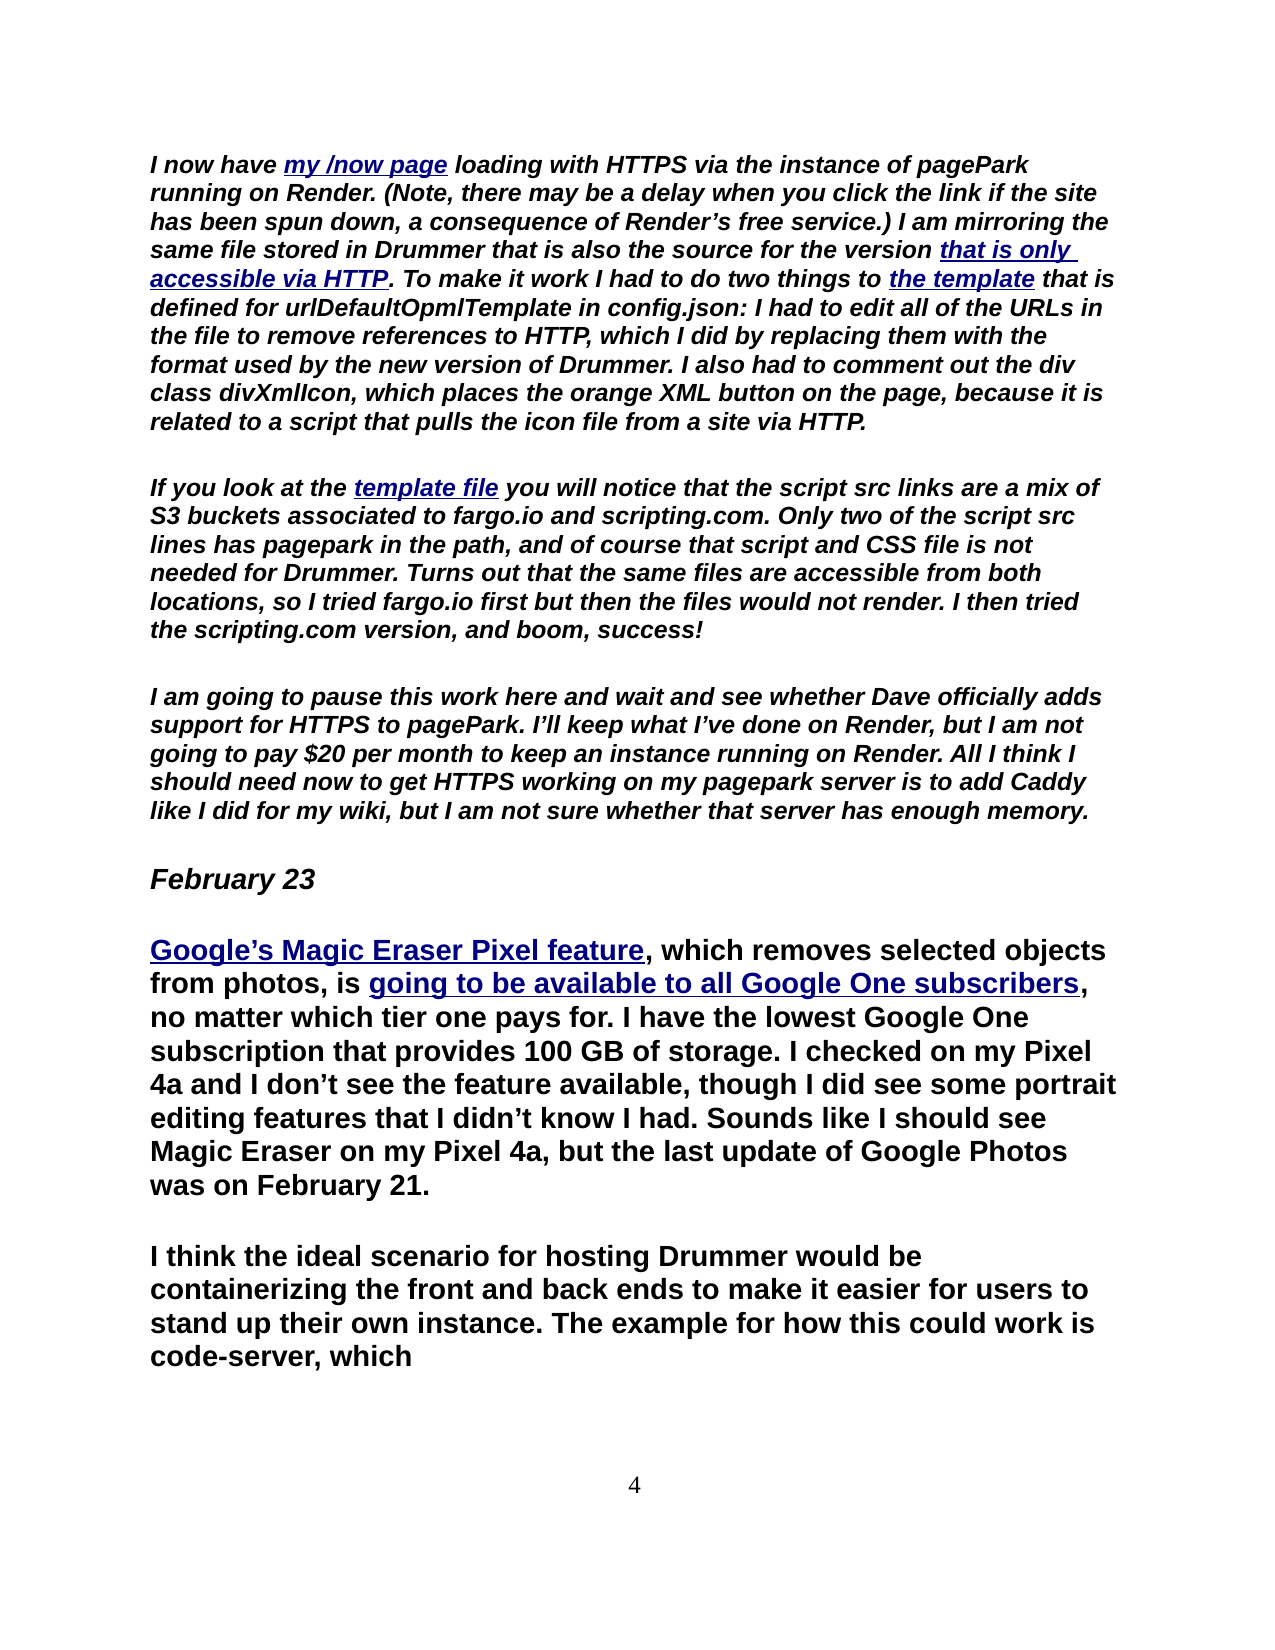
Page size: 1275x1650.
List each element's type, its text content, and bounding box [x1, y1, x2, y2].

subtitle Google’s Magic Eraser Pixel feature, which removes selected objects from photos, is going to be available to all Google One subscribers, no matter which tier one pays for. I have the lowest Google One subscription that provides 100 GB of storage. I checked on my Pixel 4a and I don’t see the feature available, though I did see some portrait editing features that I didn’t know I had. Sounds like I should see Magic Eraser on my Pixel 4a, but the last update of Google Photos was on February 21. [150, 933, 1125, 1201]
subtitle I am going to pause this work here and wait and see whether Dave officially adds support for HTTPS to pagePark. I’ll keep what I’ve done on Render, but I am not going to pay $20 per month to keep an instance running on Render. All I think I should need now to get HTTPS working on my pagepark server is to add Caddy like I did for my wiki, but I am not sure whether that server has enough memory. [150, 682, 1125, 824]
subtitle I now have my /now page loading with HTTPS via the instance of pagePark running on Render. (Note, there may be a delay when you click the link if the site has been spun down, a consequence of Render’s free service.) I am mirroring the same file stored in Drummer that is also the source for the version that is only accessible via HTTP. To make it work I had to do two things to the template that is defined for urlDefaultOpmlTemplate in config.json: I had to edit all of the URLs in the file to remove references to HTTP, which I did by replacing them with the format used by the new version of Drummer. I also had to comment out the div class divXmlIcon, which places the orange XML button on the page, because it is related to a script that pulls the icon file from a site via HTTP. [150, 150, 1125, 435]
subtitle February 23 [150, 862, 1125, 895]
subtitle I think the ideal scenario for hosting Drummer would be containerizing the front and back ends to make it easier for users to stand up their own instance. The example for how this could work is code-server, which [150, 1239, 1125, 1373]
subtitle If you look at the template file you will notice that the script src links are a mix of S3 buckets associated to fargo.io and scripting.com. Only two of the script src lines has pagepark in the path, and of course that script and CSS file is not needed for Drummer. Turns out that the same files are accessible from both locations, so I tried fargo.io first but then the files would not render. I then tried the scripting.com version, and boom, success! [150, 473, 1125, 644]
